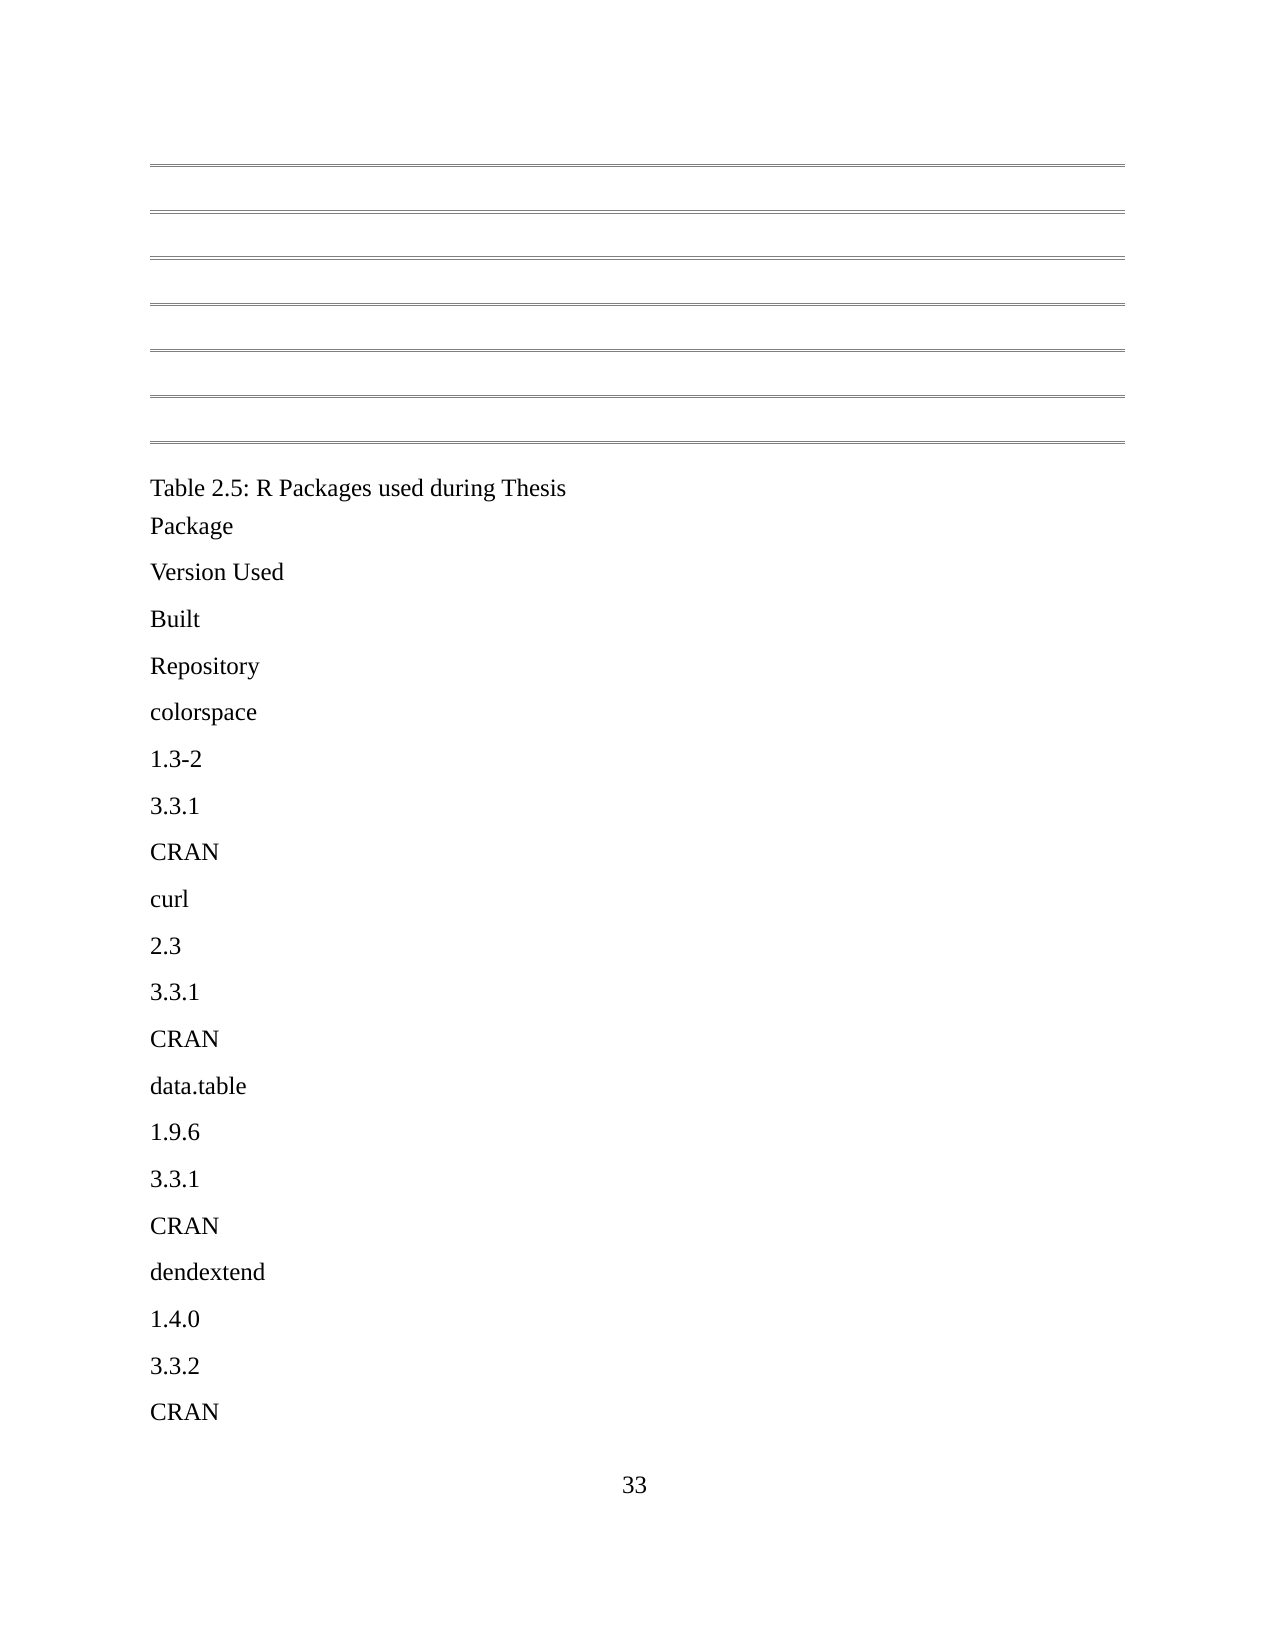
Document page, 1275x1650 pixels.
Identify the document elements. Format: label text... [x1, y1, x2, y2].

text CRAN [150, 1397, 1125, 1426]
text Built [150, 604, 1125, 633]
text CRAN [150, 837, 1125, 866]
text 3.3.1 [150, 977, 1125, 1006]
text 1.4.0 [150, 1304, 1125, 1333]
text 1.3-2 [150, 744, 1125, 773]
text colorspace [150, 697, 1125, 726]
text CRAN [150, 1024, 1125, 1053]
text curl [150, 884, 1125, 913]
text dendextend [150, 1257, 1125, 1286]
text Table 2.5: R Packages used during Thesis [150, 473, 1125, 502]
text 3.3.2 [150, 1351, 1125, 1379]
text Package [150, 511, 1125, 539]
text data.table [150, 1071, 1125, 1099]
text CRAN [150, 1211, 1125, 1239]
text Version Used [150, 557, 1125, 586]
text 2.3 [150, 931, 1125, 959]
text 3.3.1 [150, 1164, 1125, 1193]
text 1.9.6 [150, 1117, 1125, 1146]
text 3.3.1 [150, 791, 1125, 819]
text Repository [150, 651, 1125, 679]
